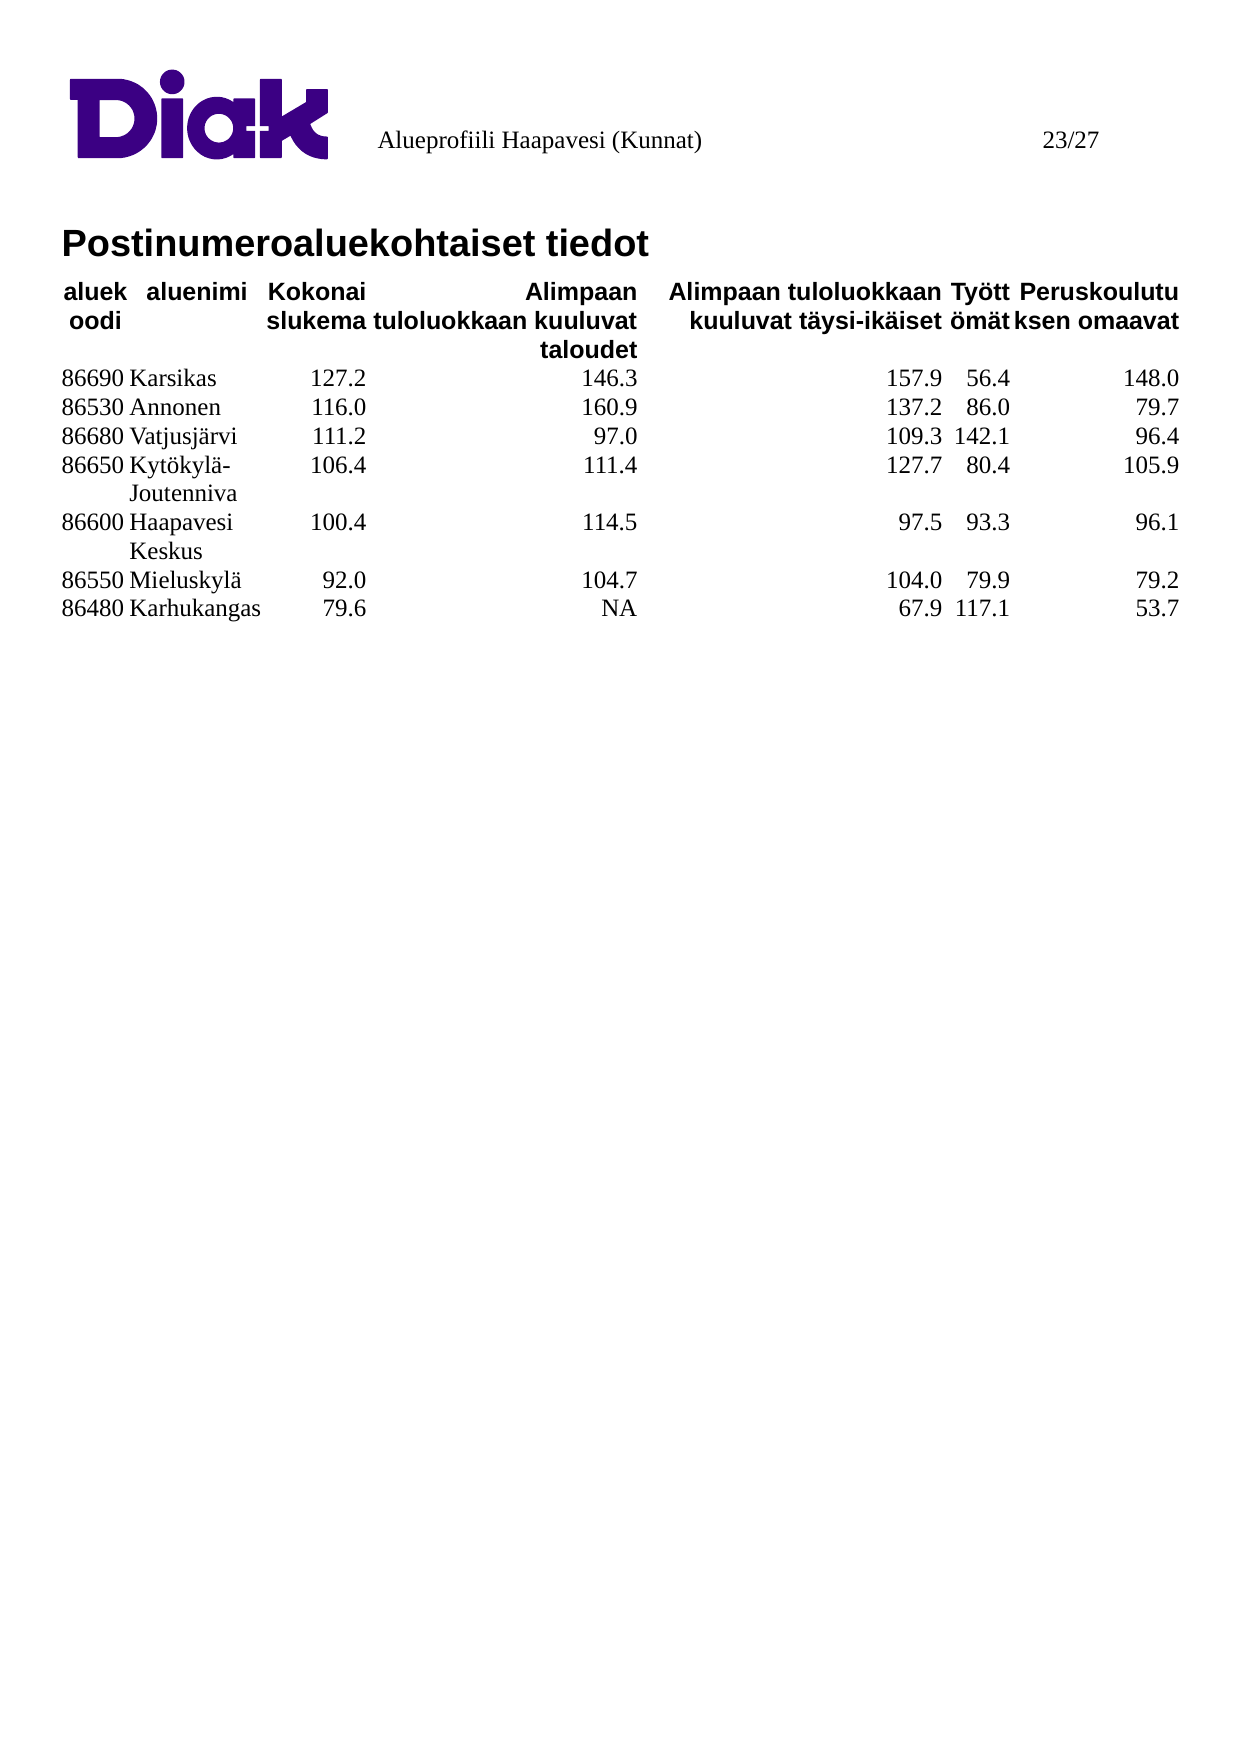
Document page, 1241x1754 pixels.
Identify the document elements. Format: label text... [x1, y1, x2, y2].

table_cell 117.1 [942, 594, 1010, 622]
subtitle Postinumeroaluekohtaiset tiedot [61, 221, 1179, 265]
table_cell 137.2 [637, 392, 942, 421]
table_cell 96.4 [1010, 421, 1179, 450]
table_header Työttömät [942, 277, 1010, 363]
table_cell NA [366, 594, 637, 622]
table_header aluekoodi [61, 277, 129, 363]
table_cell 56.4 [942, 364, 1010, 392]
table_cell 96.1 [1010, 507, 1179, 565]
table_cell Karhukangas [129, 594, 264, 622]
table_cell 86550 [61, 565, 129, 593]
table_cell 86600 [61, 507, 129, 565]
table_cell 86690 [61, 364, 129, 392]
table_cell 127.2 [265, 364, 366, 392]
table_cell 79.6 [265, 594, 366, 622]
table_cell 97.5 [637, 507, 942, 565]
table_cell 86.0 [942, 392, 1010, 421]
table_cell 67.9 [637, 594, 942, 622]
table_cell 93.3 [942, 507, 1010, 565]
table_cell 111.2 [265, 421, 366, 450]
table_cell 79.7 [1010, 392, 1179, 421]
table_cell Haapavesi Keskus [129, 507, 264, 565]
table_cell 104.7 [366, 565, 637, 593]
table_cell Kytökylä-Joutenniva [129, 450, 264, 507]
table_cell 79.9 [942, 565, 1010, 593]
table_cell Mieluskylä [129, 565, 264, 593]
table_cell 146.3 [366, 364, 637, 392]
table_cell 111.4 [366, 450, 637, 507]
table_cell 53.7 [1010, 594, 1179, 622]
table_header Alimpaan tuloluokkaan kuuluvat taloudet [366, 277, 637, 363]
table_cell 100.4 [265, 507, 366, 565]
table_cell 127.7 [637, 450, 942, 507]
table_cell 109.3 [637, 421, 942, 450]
table_cell 86650 [61, 450, 129, 507]
table_cell Karsikas [129, 364, 264, 392]
table_cell 114.5 [366, 507, 637, 565]
table_cell 79.2 [1010, 565, 1179, 593]
table_header Peruskoulutuksen omaavat [1010, 277, 1179, 363]
table_cell 92.0 [265, 565, 366, 593]
table_cell Annonen [129, 392, 264, 421]
table_cell 86680 [61, 421, 129, 450]
table_cell 106.4 [265, 450, 366, 507]
table_cell 104.0 [637, 565, 942, 593]
table_header aluenimi [129, 277, 264, 363]
table_cell 80.4 [942, 450, 1010, 507]
table_cell 142.1 [942, 421, 1010, 450]
table_cell 148.0 [1010, 364, 1179, 392]
table_cell 160.9 [366, 392, 637, 421]
table_cell 116.0 [265, 392, 366, 421]
table_cell 97.0 [366, 421, 637, 450]
table_cell Vatjusjärvi [129, 421, 264, 450]
table_cell 86480 [61, 594, 129, 622]
table_header Alimpaan tuloluokkaan kuuluvat täysi-ikäiset [637, 277, 942, 363]
table_cell 157.9 [637, 364, 942, 392]
table_cell 105.9 [1010, 450, 1179, 507]
table_header Kokonaislukema [265, 277, 366, 363]
table_cell 86530 [61, 392, 129, 421]
